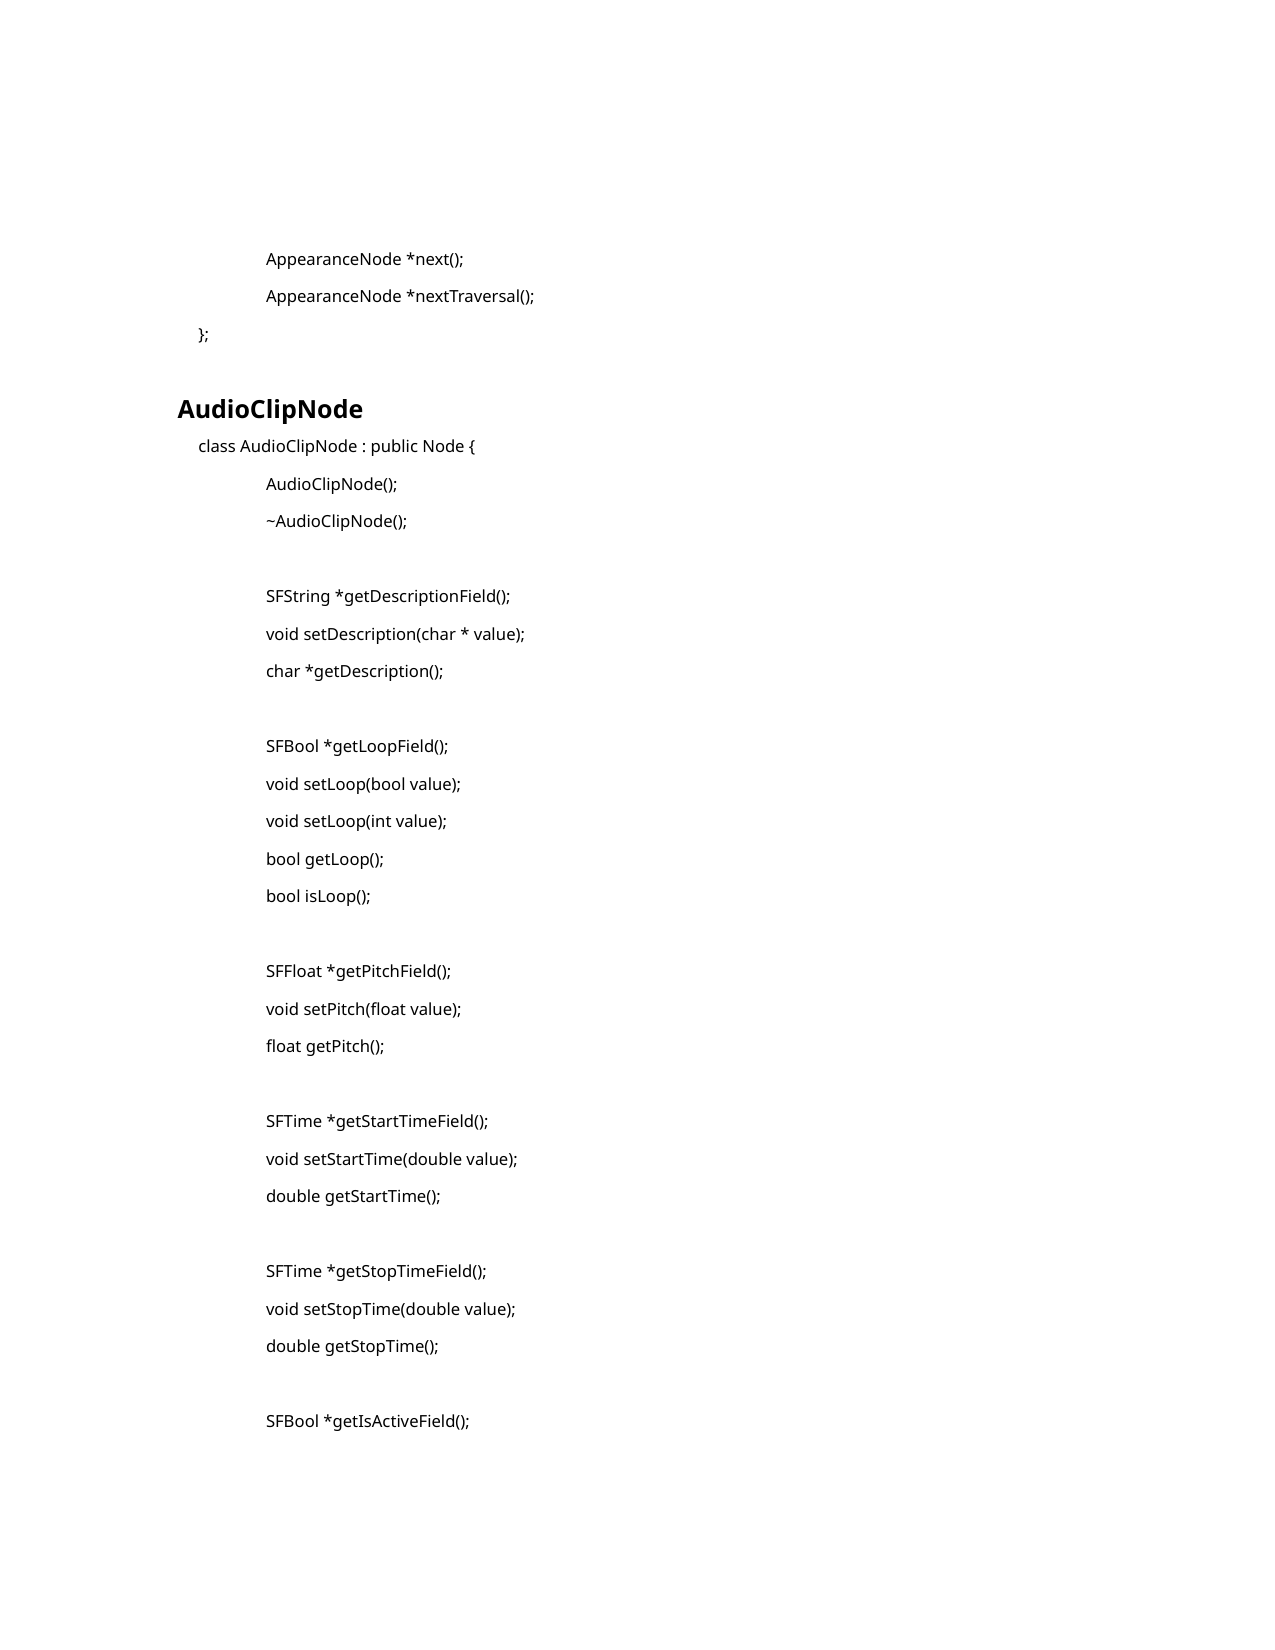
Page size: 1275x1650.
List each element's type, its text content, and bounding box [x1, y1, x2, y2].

text void setStartTime(double value); [198, 1140, 1098, 1177]
subtitle AudioClipNode [177, 390, 1098, 427]
text SFTime *getStopTimeField(); [198, 1252, 1098, 1290]
text float getPitch(); [198, 1027, 1098, 1065]
text double getStartTime(); [198, 1177, 1098, 1215]
text SFTime *getStartTimeField(); [198, 1102, 1098, 1140]
text void setPitch(float value); [198, 990, 1098, 1027]
text SFBool *getIsActiveField(); [198, 1402, 1098, 1440]
text AppearanceNode *nextTraversal(); [198, 277, 1098, 315]
text ~AudioClipNode(); [198, 502, 1098, 540]
text AppearanceNode *next(); [198, 240, 1098, 277]
text void setStopTime(double value); [198, 1290, 1098, 1327]
text bool isLoop(); [198, 877, 1098, 915]
text SFBool *getLoopField(); [198, 727, 1098, 765]
text class AudioClipNode : public Node { [198, 427, 1098, 465]
text AudioClipNode(); [198, 465, 1098, 502]
text double getStopTime(); [198, 1327, 1098, 1365]
text void setDescription(char * value); [198, 615, 1098, 652]
text void setLoop(int value); [198, 802, 1098, 840]
text bool getLoop(); [198, 840, 1098, 877]
text char *getDescription(); [198, 652, 1098, 690]
text SFFloat *getPitchField(); [198, 952, 1098, 990]
text }; [198, 315, 1098, 352]
text void setLoop(bool value); [198, 765, 1098, 802]
text SFString *getDescriptionField(); [198, 577, 1098, 615]
